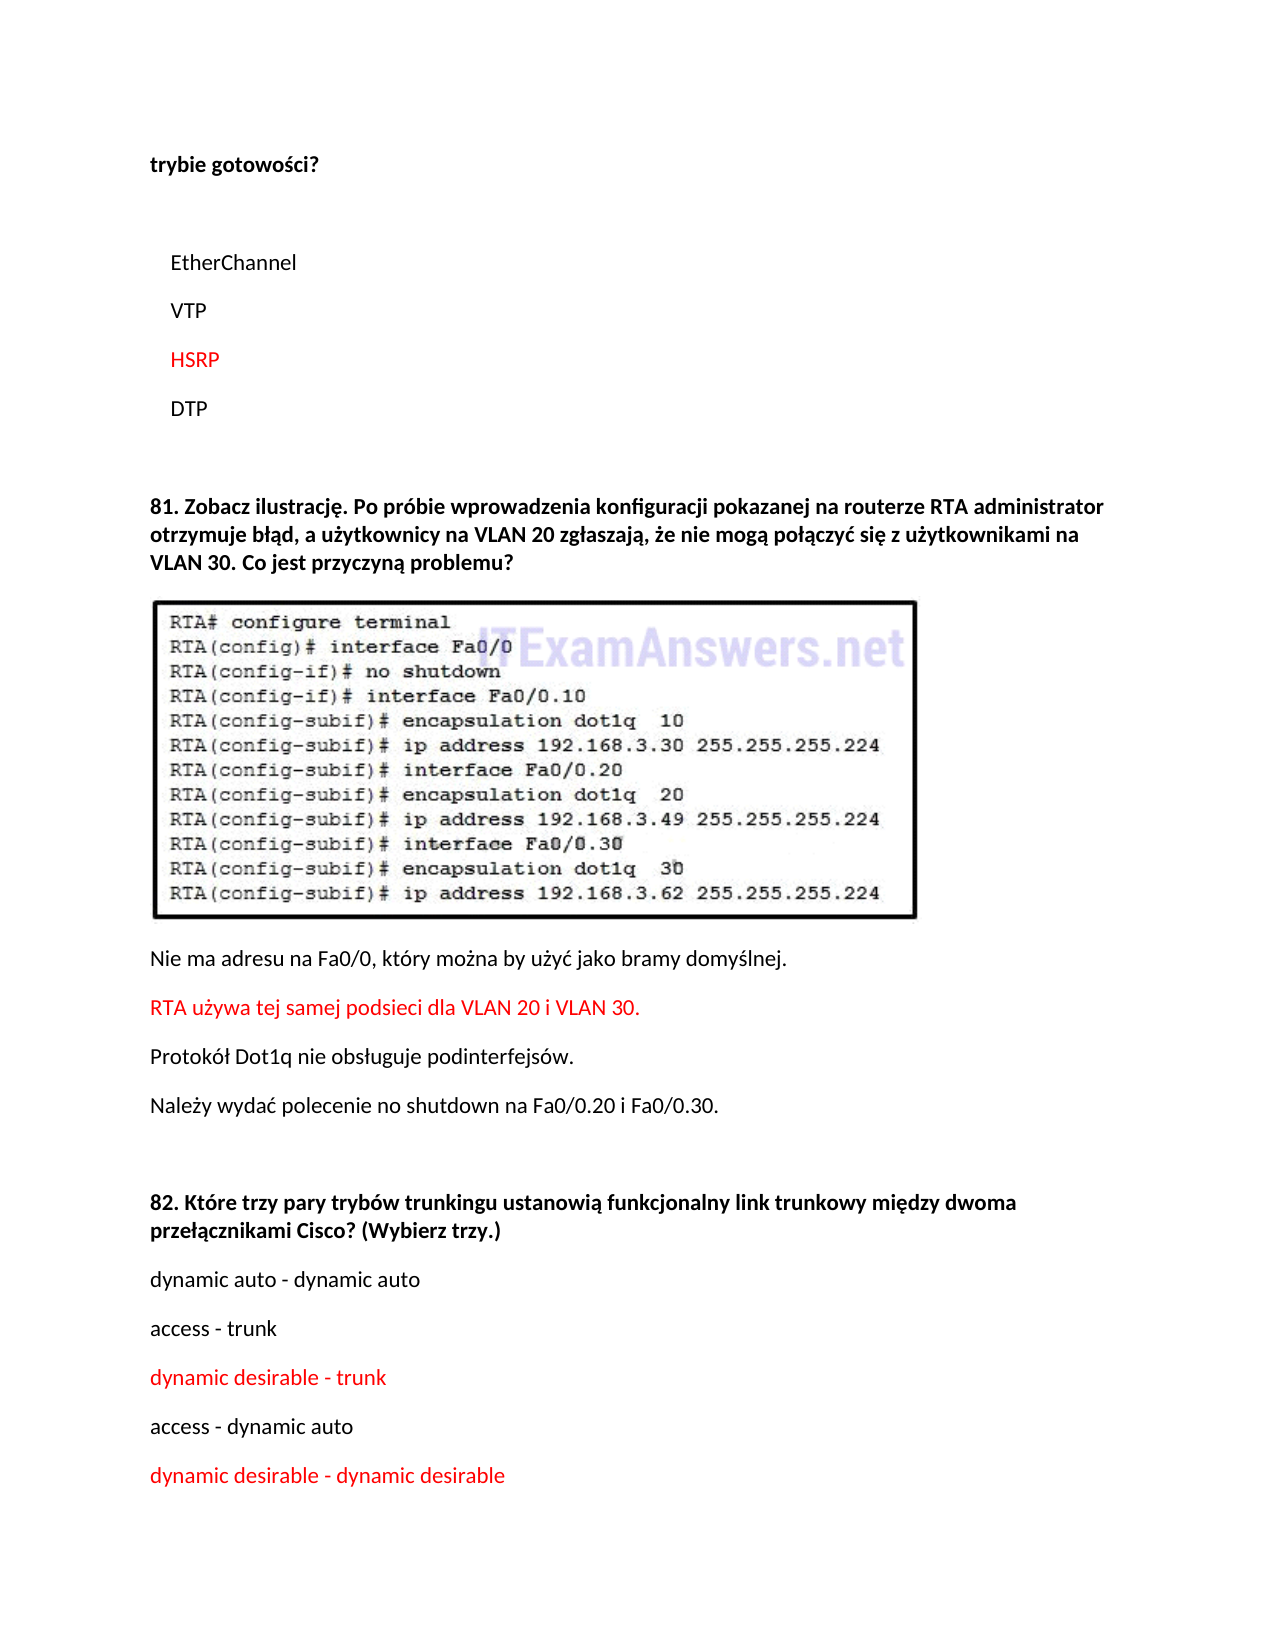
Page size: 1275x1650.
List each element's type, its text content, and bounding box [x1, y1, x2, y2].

text Protokół Dot1q nie obsługuje podinterfejsów. [150, 1042, 1125, 1070]
text 82. Które trzy pary trybów trunkingu ustanowią funkcjonalny link trunkowy między dwoma przełącznikami Cisco? (Wybierz trzy.) [150, 1188, 1125, 1244]
text dynamic desirable - dynamic desirable [150, 1461, 1125, 1489]
text access - trunk [150, 1314, 1125, 1342]
text Należy wydać polecenie no shutdown na Fa0/0.20 i Fa0/0.30. [150, 1091, 1125, 1119]
text HSRP [150, 345, 1125, 373]
text DTP [150, 394, 1125, 422]
text trybie gotowości? [150, 150, 1125, 178]
text EtherChannel [150, 248, 1125, 276]
text VTP [150, 297, 1125, 324]
text Nie ma adresu na Fa0/0, który można by użyć jako bramy domyślnej. [150, 944, 1125, 972]
text access - dynamic auto [150, 1412, 1125, 1440]
text dynamic desirable - trunk [150, 1363, 1125, 1391]
text RTA używa tej samej podsieci dla VLAN 20 i VLAN 30. [150, 993, 1125, 1021]
text 81. Zobacz ilustrację. Po próbie wprowadzenia konfiguracji pokazanej na routerze RTA administrator otrzymuje błąd, a użytkownicy na VLAN 20 zgłaszają, że nie mogą połączyć się z użytkownikami na VLAN 30. Co jest przyczyną problemu? [150, 492, 1125, 576]
text dynamic auto - dynamic auto [150, 1265, 1125, 1293]
